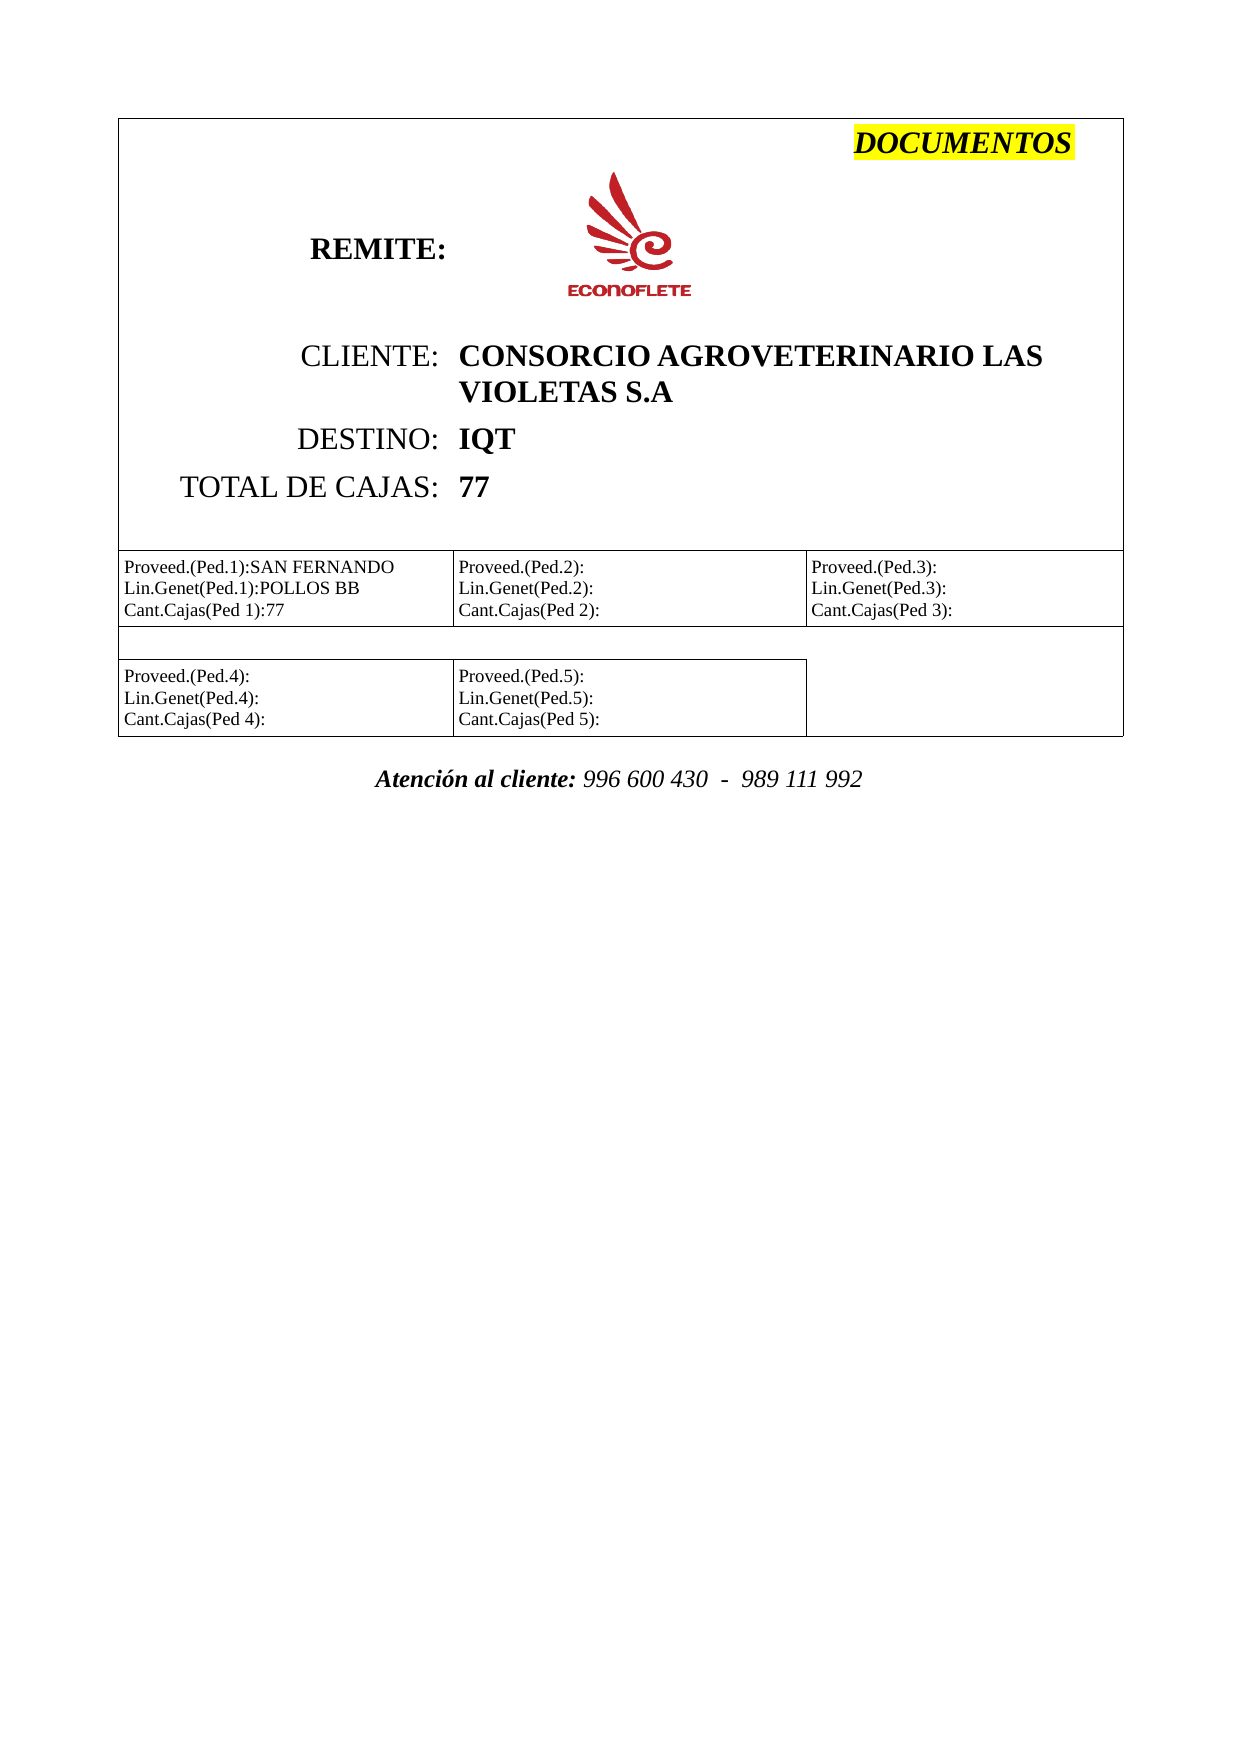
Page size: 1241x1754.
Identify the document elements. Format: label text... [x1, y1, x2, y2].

table_cell Proveed.(Ped.3): Lin.Genet(Ped.3): Cant.Cajas(Ped 3): [807, 551, 1123, 626]
table_cell Proveed.(Ped.5): Lin.Genet(Ped.5): Cant.Cajas(Ped 5): [454, 660, 806, 736]
table_header [453, 119, 806, 166]
table_cell TOTAL DE CAJAS: [119, 462, 453, 510]
table_cell CLIENTE: [119, 332, 453, 415]
picture [552, 171, 707, 297]
table_header DOCUMENTOS [806, 119, 1123, 166]
text Atención al cliente: 996 600 430 - 989 111 992 [118, 764, 1122, 793]
table_cell REMITE: [119, 166, 453, 332]
table_cell IQT [453, 415, 806, 462]
table_cell [119, 627, 453, 659]
table_cell [119, 510, 453, 550]
table_cell [453, 166, 806, 332]
table_cell 77 [453, 462, 1123, 510]
table_cell Proveed.(Ped.4): Lin.Genet(Ped.4): Cant.Cajas(Ped 4): [119, 660, 453, 736]
table_header [119, 119, 453, 166]
table_cell [806, 627, 1123, 659]
table_cell DESTINO: [119, 415, 453, 462]
table_cell CONSORCIO AGROVETERINARIO LAS VIOLETAS S.A [453, 332, 1123, 415]
table_cell [806, 166, 1123, 332]
table_cell [806, 510, 1123, 550]
table_cell [807, 659, 1123, 736]
table_cell [806, 415, 1123, 462]
table_cell [453, 627, 806, 659]
table_cell [453, 510, 806, 550]
table_cell Proveed.(Ped.2): Lin.Genet(Ped.2): Cant.Cajas(Ped 2): [454, 551, 806, 626]
table_cell Proveed.(Ped.1):SAN FERNANDO Lin.Genet(Ped.1):POLLOS BB Cant.Cajas(Ped 1):77 [119, 551, 453, 626]
